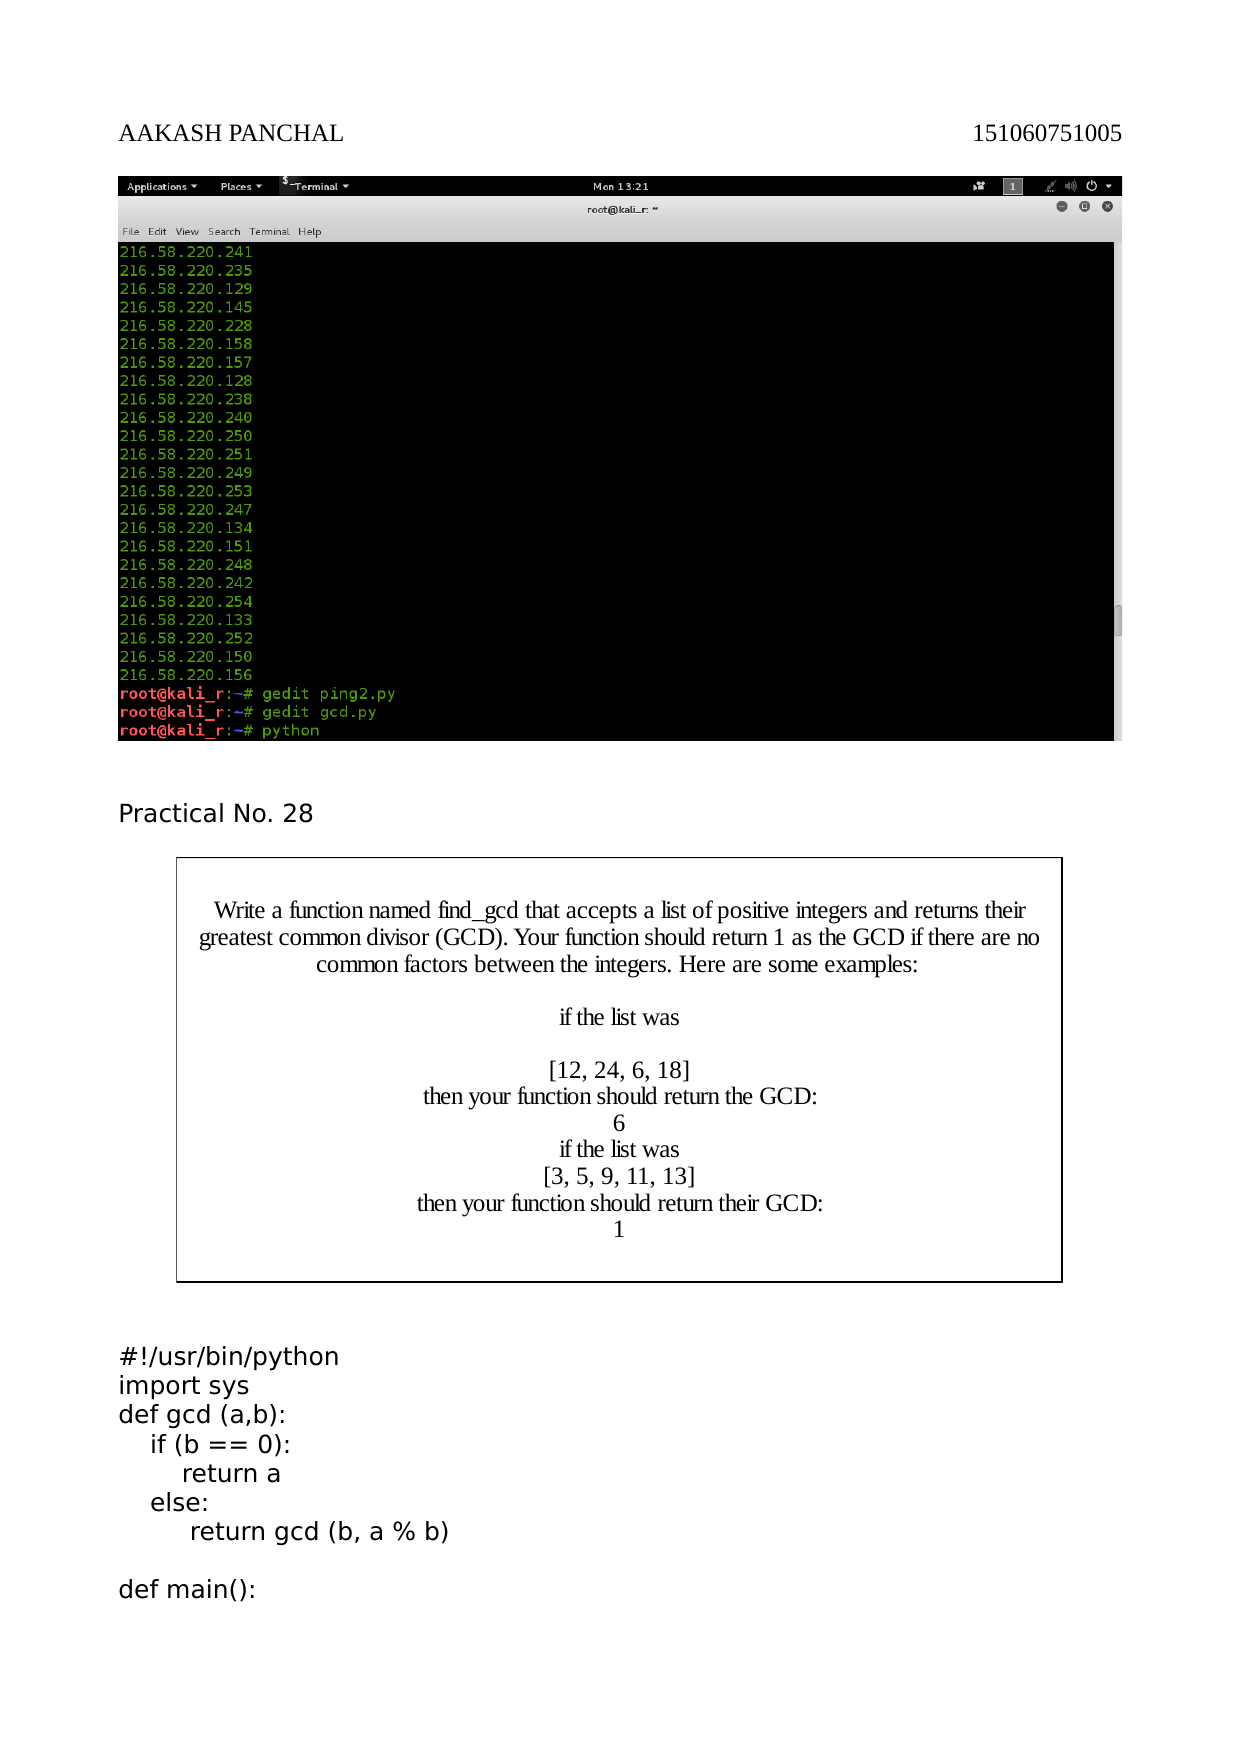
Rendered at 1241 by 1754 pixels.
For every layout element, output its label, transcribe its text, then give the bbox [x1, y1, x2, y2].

text def main(): [118, 1576, 1122, 1605]
text return a [118, 1459, 1122, 1488]
text #!/usr/bin/python [118, 1342, 1122, 1371]
text import sys [118, 1371, 1122, 1401]
text if (b == 0): [118, 1430, 1122, 1459]
text else: [118, 1488, 1122, 1517]
text def gcd (a,b): [118, 1401, 1122, 1430]
picture [118, 176, 1123, 741]
text Practical No. 28 [118, 799, 1122, 828]
text return gcd (b, a % b) [118, 1517, 1122, 1546]
